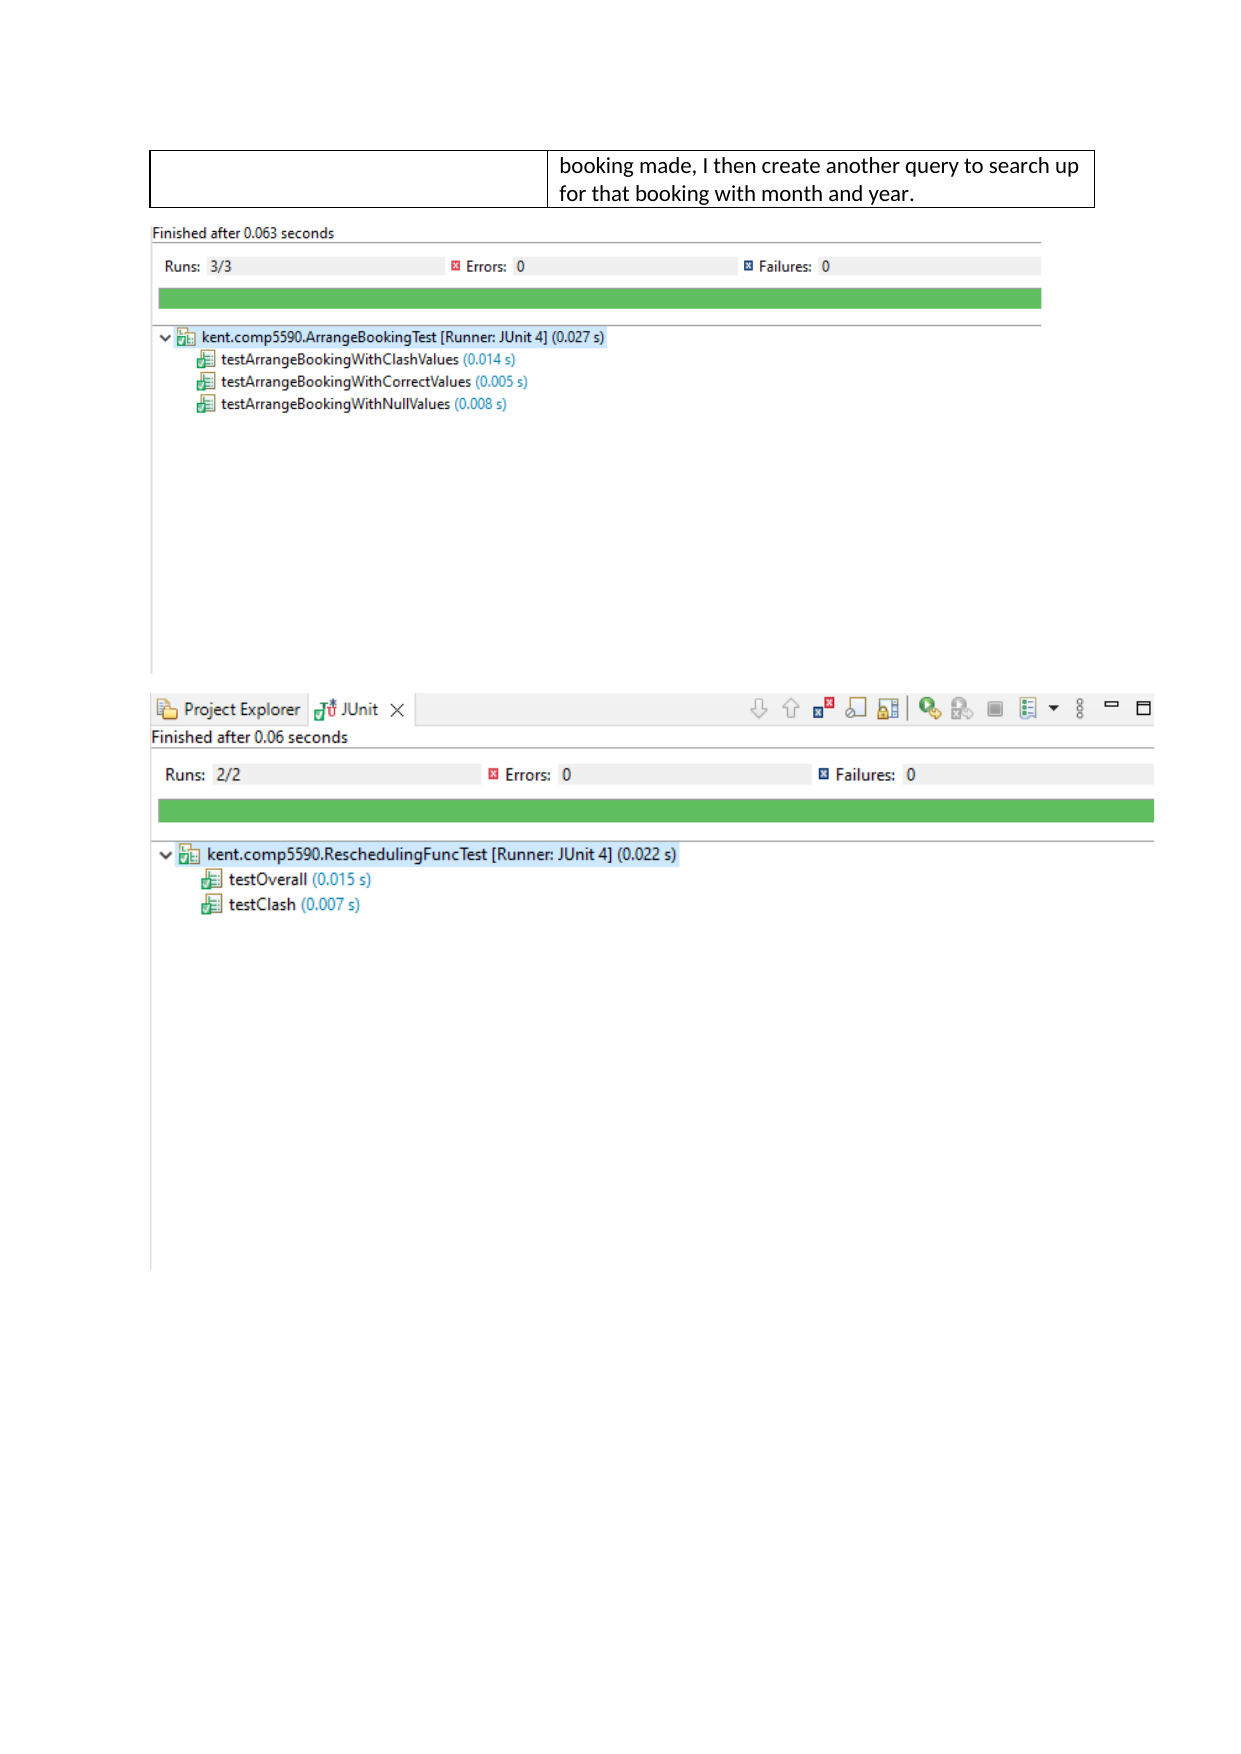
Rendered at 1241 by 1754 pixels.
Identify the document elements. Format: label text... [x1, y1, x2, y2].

table_cell booking made, I then create another query to search up for that booking with month and year. [548, 151, 1094, 207]
table_cell [151, 151, 547, 207]
